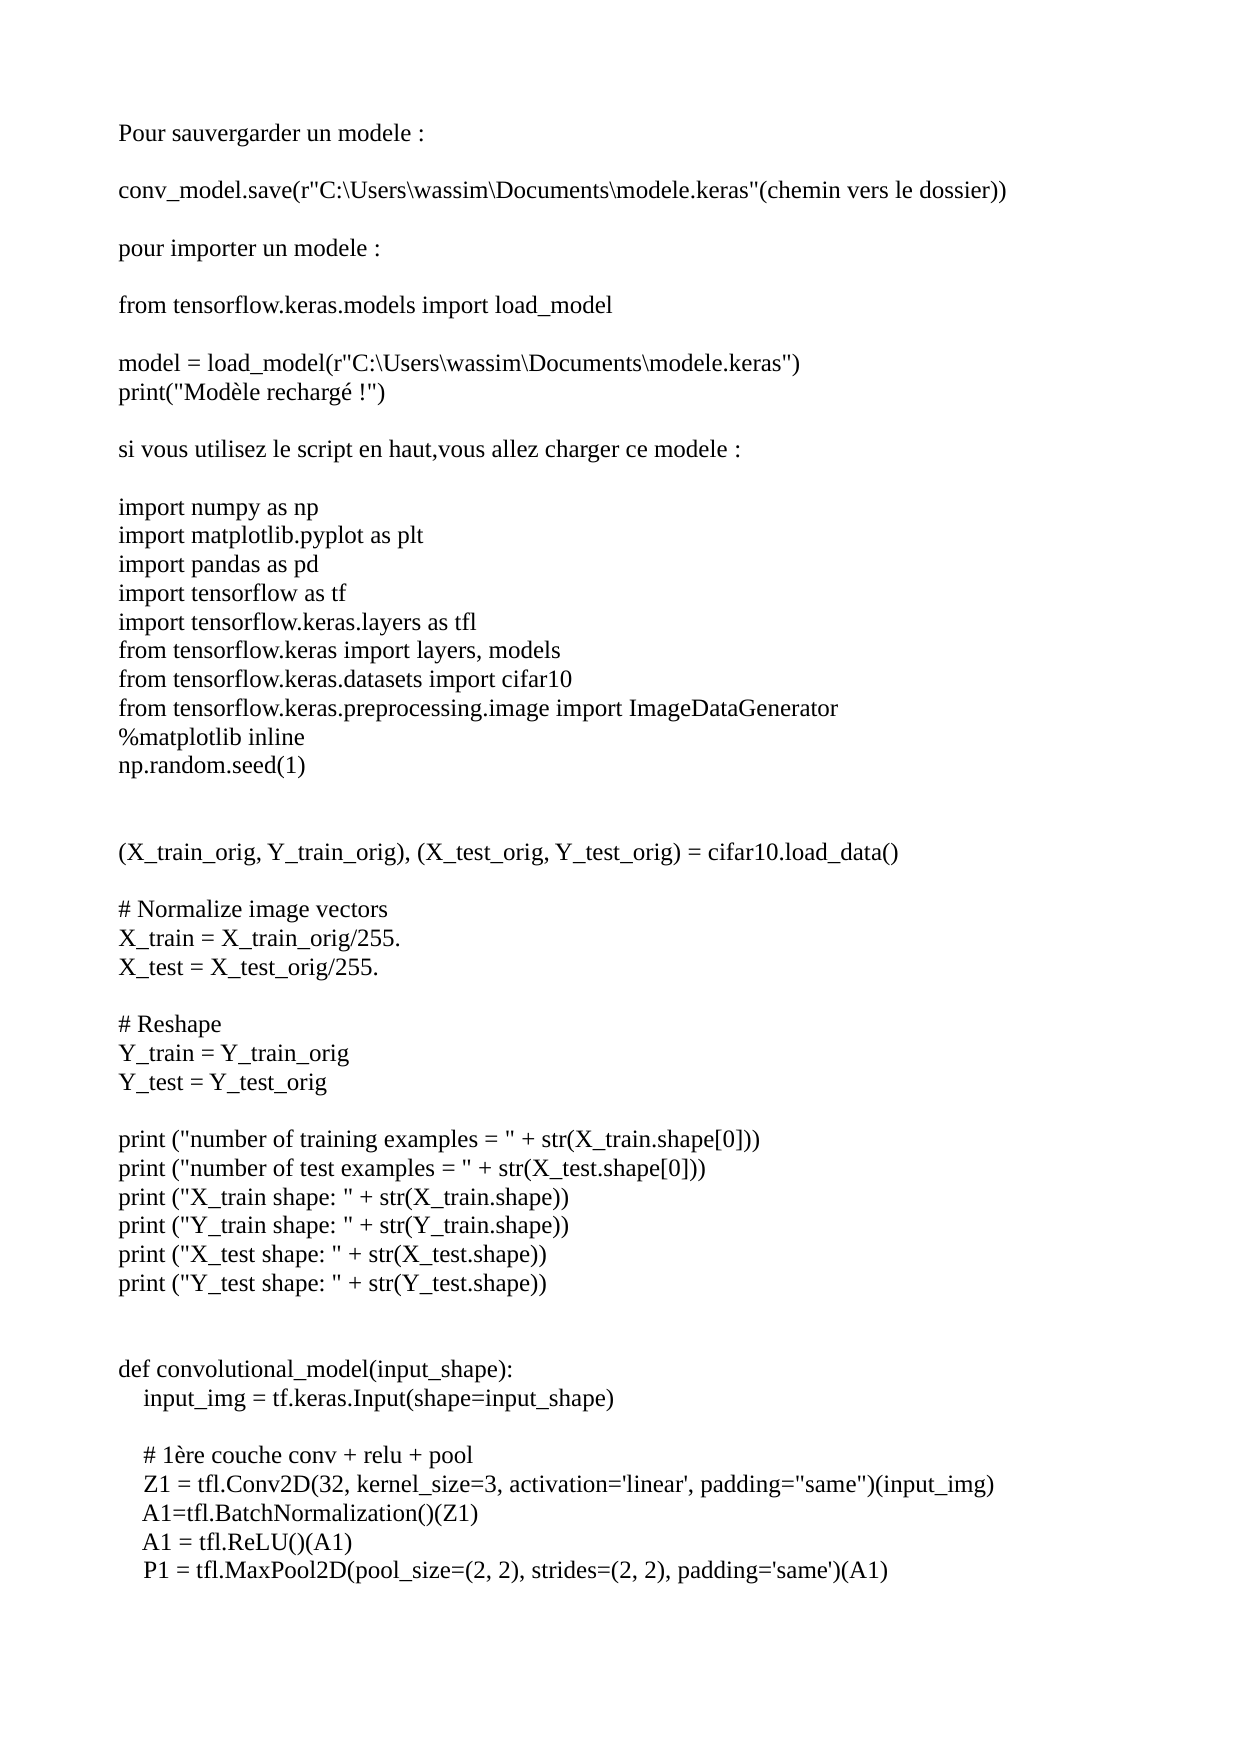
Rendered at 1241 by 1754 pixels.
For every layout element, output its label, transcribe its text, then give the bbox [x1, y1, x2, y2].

text Pour sauvergarder un modele : [118, 118, 1122, 147]
text (X_train_orig, Y_train_orig), (X_test_orig, Y_test_orig) = cifar10.load_data() # Normalize image vectors X_train = X_train_orig/255. X_test = X_test_orig/255. # Reshape Y_train = Y_train_orig Y_test = Y_test_orig print ("number of training examples = " + str(X_train.shape[0])) print ("number of test examples = " + str(X_test.shape[0])) print ("X_train shape: " + str(X_train.shape)) print ("Y_train shape: " + str(Y_train.shape)) print ("X_test shape: " + str(X_test.shape)) print ("Y_test shape: " + str(Y_test.shape)) [118, 837, 1122, 1297]
text pour importer un modele : [118, 233, 1122, 262]
text import numpy as np import matplotlib.pyplot as plt import pandas as pd import tensorflow as tf import tensorflow.keras.layers as tfl from tensorflow.keras import layers, models from tensorflow.keras.datasets import cifar10 from tensorflow.keras.preprocessing.image import ImageDataGenerator %matplotlib inline np.random.seed(1) [118, 492, 1122, 779]
text si vous utilisez le script en haut,vous allez charger ce modele : [118, 434, 1122, 463]
text def convolutional_model(input_shape): input_img = tf.keras.Input(shape=input_shape) # 1ère couche conv + relu + pool Z1 = tfl.Conv2D(32, kernel_size=3, activation='linear', padding="same")(input_img) A1=tfl.BatchNormalization()(Z1) A1 = tfl.ReLU()(A1) P1 = tfl.MaxPool2D(pool_size=(2, 2), strides=(2, 2), padding='same')(A1) [118, 1354, 1122, 1613]
text conv_model.save(r"C:\Users\wassim\Documents\modele.keras"(chemin vers le dossier)) [118, 176, 1122, 204]
text from tensorflow.keras.models import load_model model = load_model(r"C:\Users\wassim\Documents\modele.keras") print("Modèle rechargé !") [118, 291, 1122, 406]
